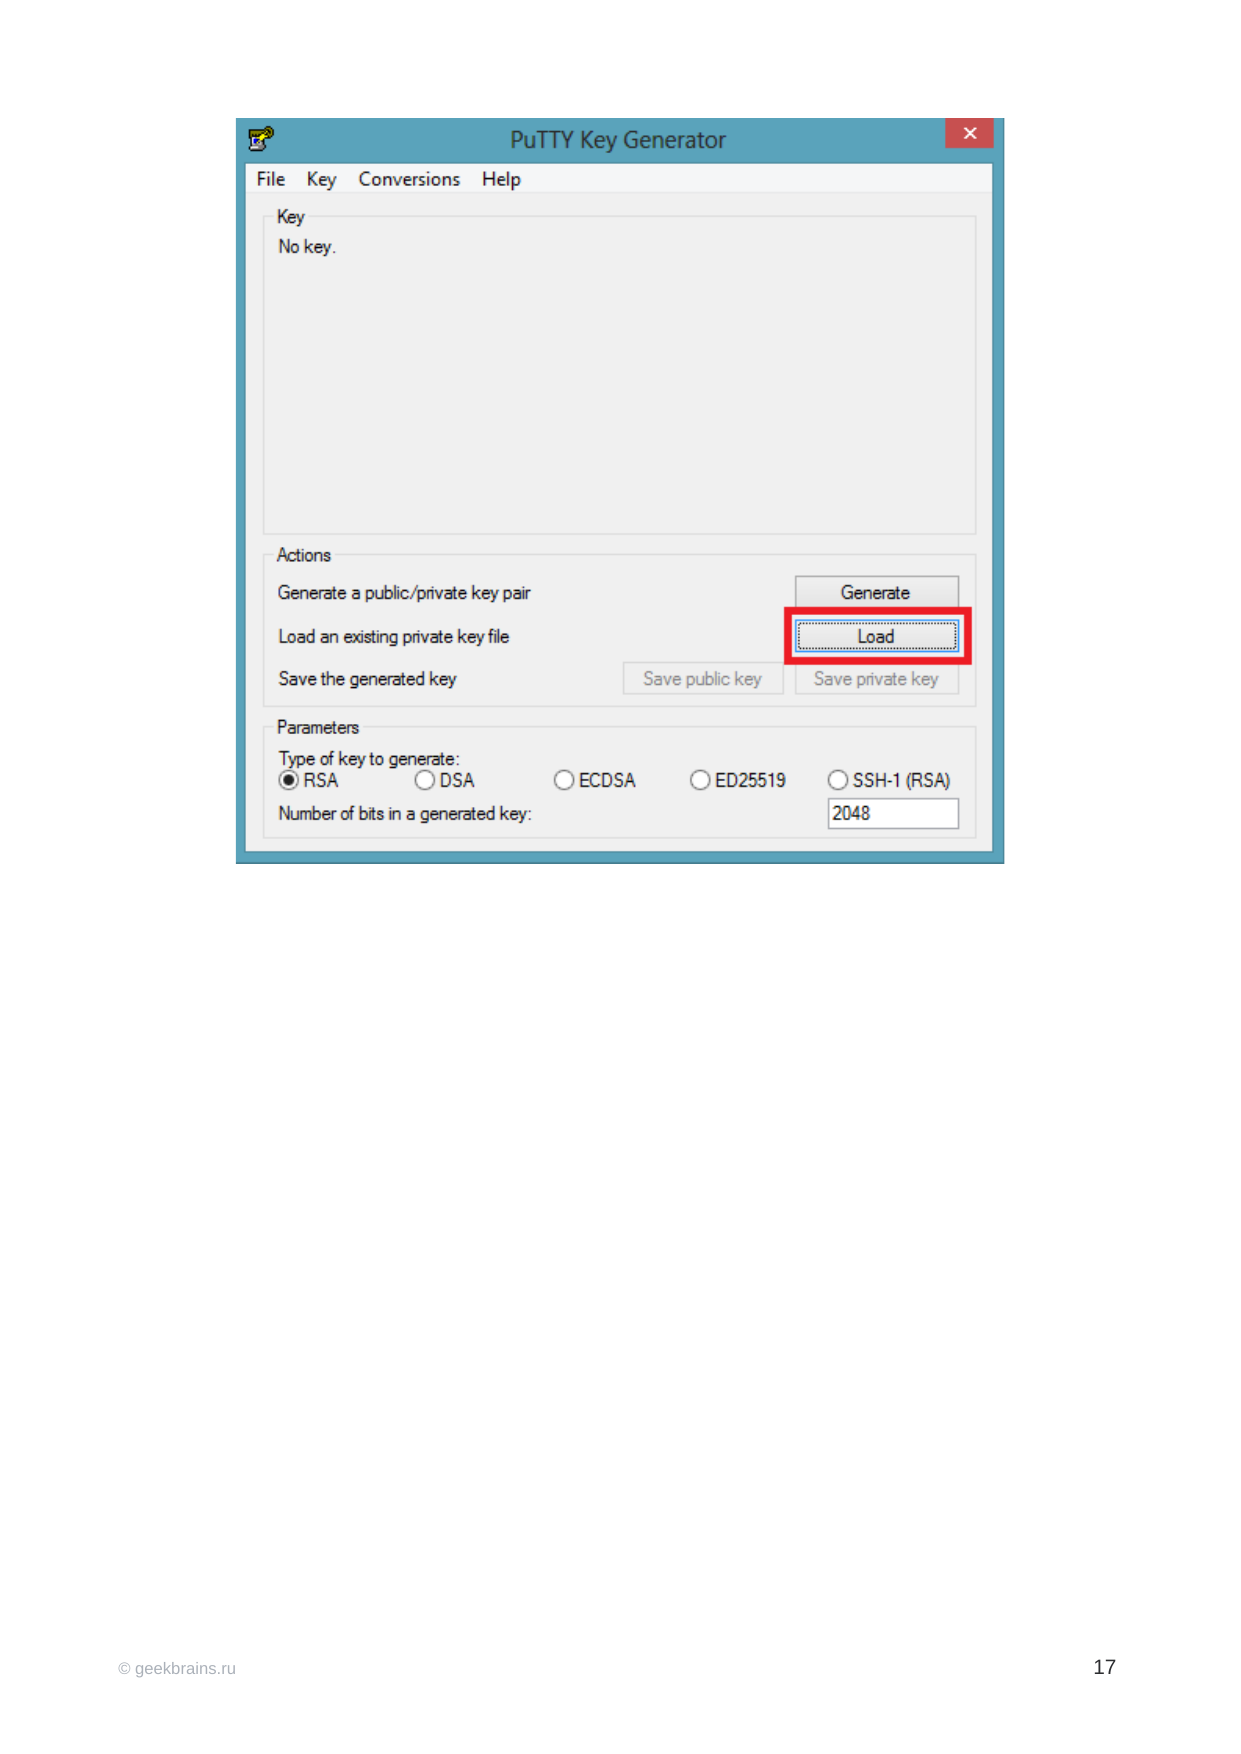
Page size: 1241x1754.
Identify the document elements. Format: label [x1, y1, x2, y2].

picture [235, 118, 1005, 864]
